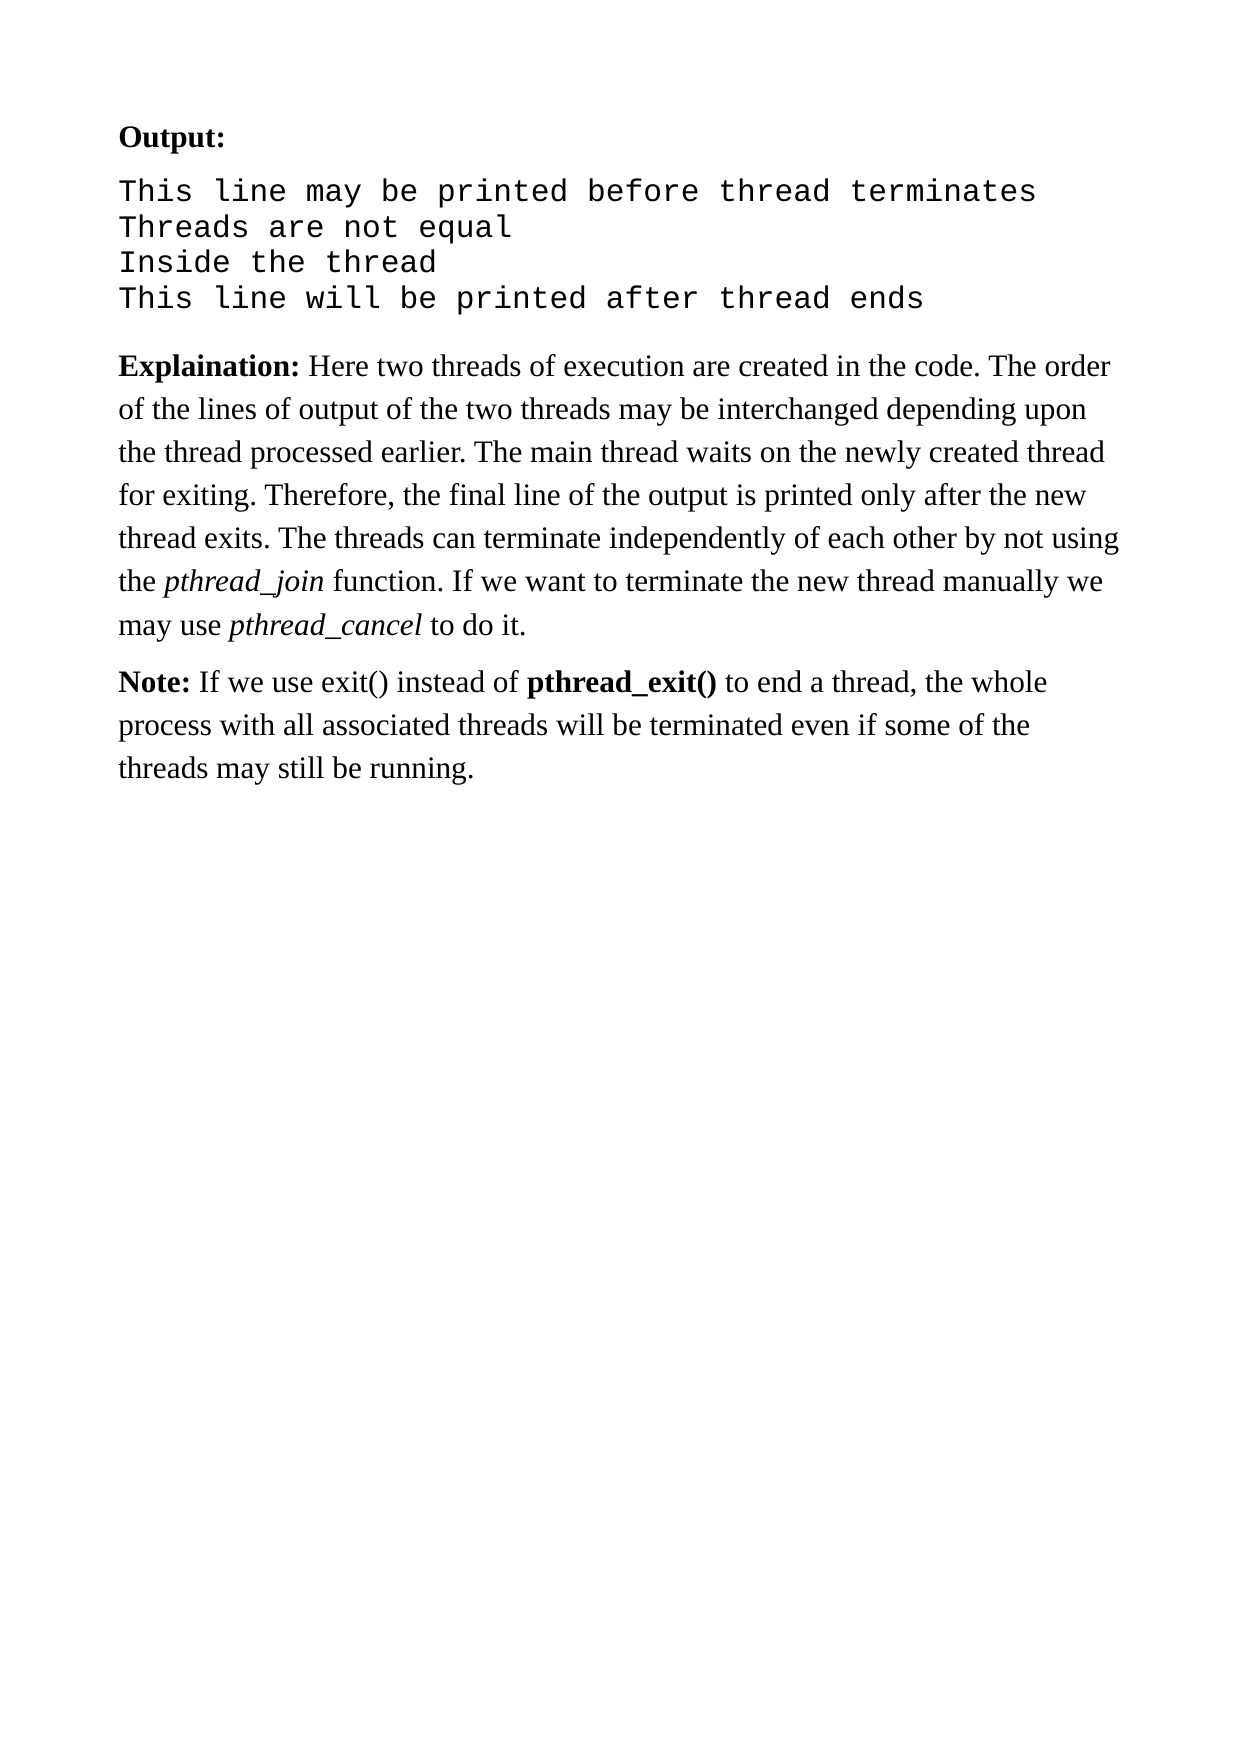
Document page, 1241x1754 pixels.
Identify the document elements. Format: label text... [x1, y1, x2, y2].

text Output: [118, 118, 1122, 154]
text Inside the thread [118, 247, 1122, 282]
text Explaination: Here two threads of execution are created in the code. The order of the lines of output of the two threads may be interchanged depending upon the thread processed earlier. The main thread waits on the newly created thread for exiting. Therefore, the final line of the output is printed only after the new thread exits. The threads can terminate independently of each other by not using the pthread_join function. If we want to terminate the new thread manually we may use pthread_cancel to do it. [118, 347, 1122, 642]
text Note: If we use exit() instead of pthread_exit() to end a thread, the whole process with all associated threads will be terminated even if some of the threads may still be running. [118, 663, 1122, 786]
text This line may be printed before thread terminates [118, 176, 1122, 211]
text This line will be printed after thread ends [118, 282, 1122, 317]
text Threads are not equal [118, 211, 1122, 247]
